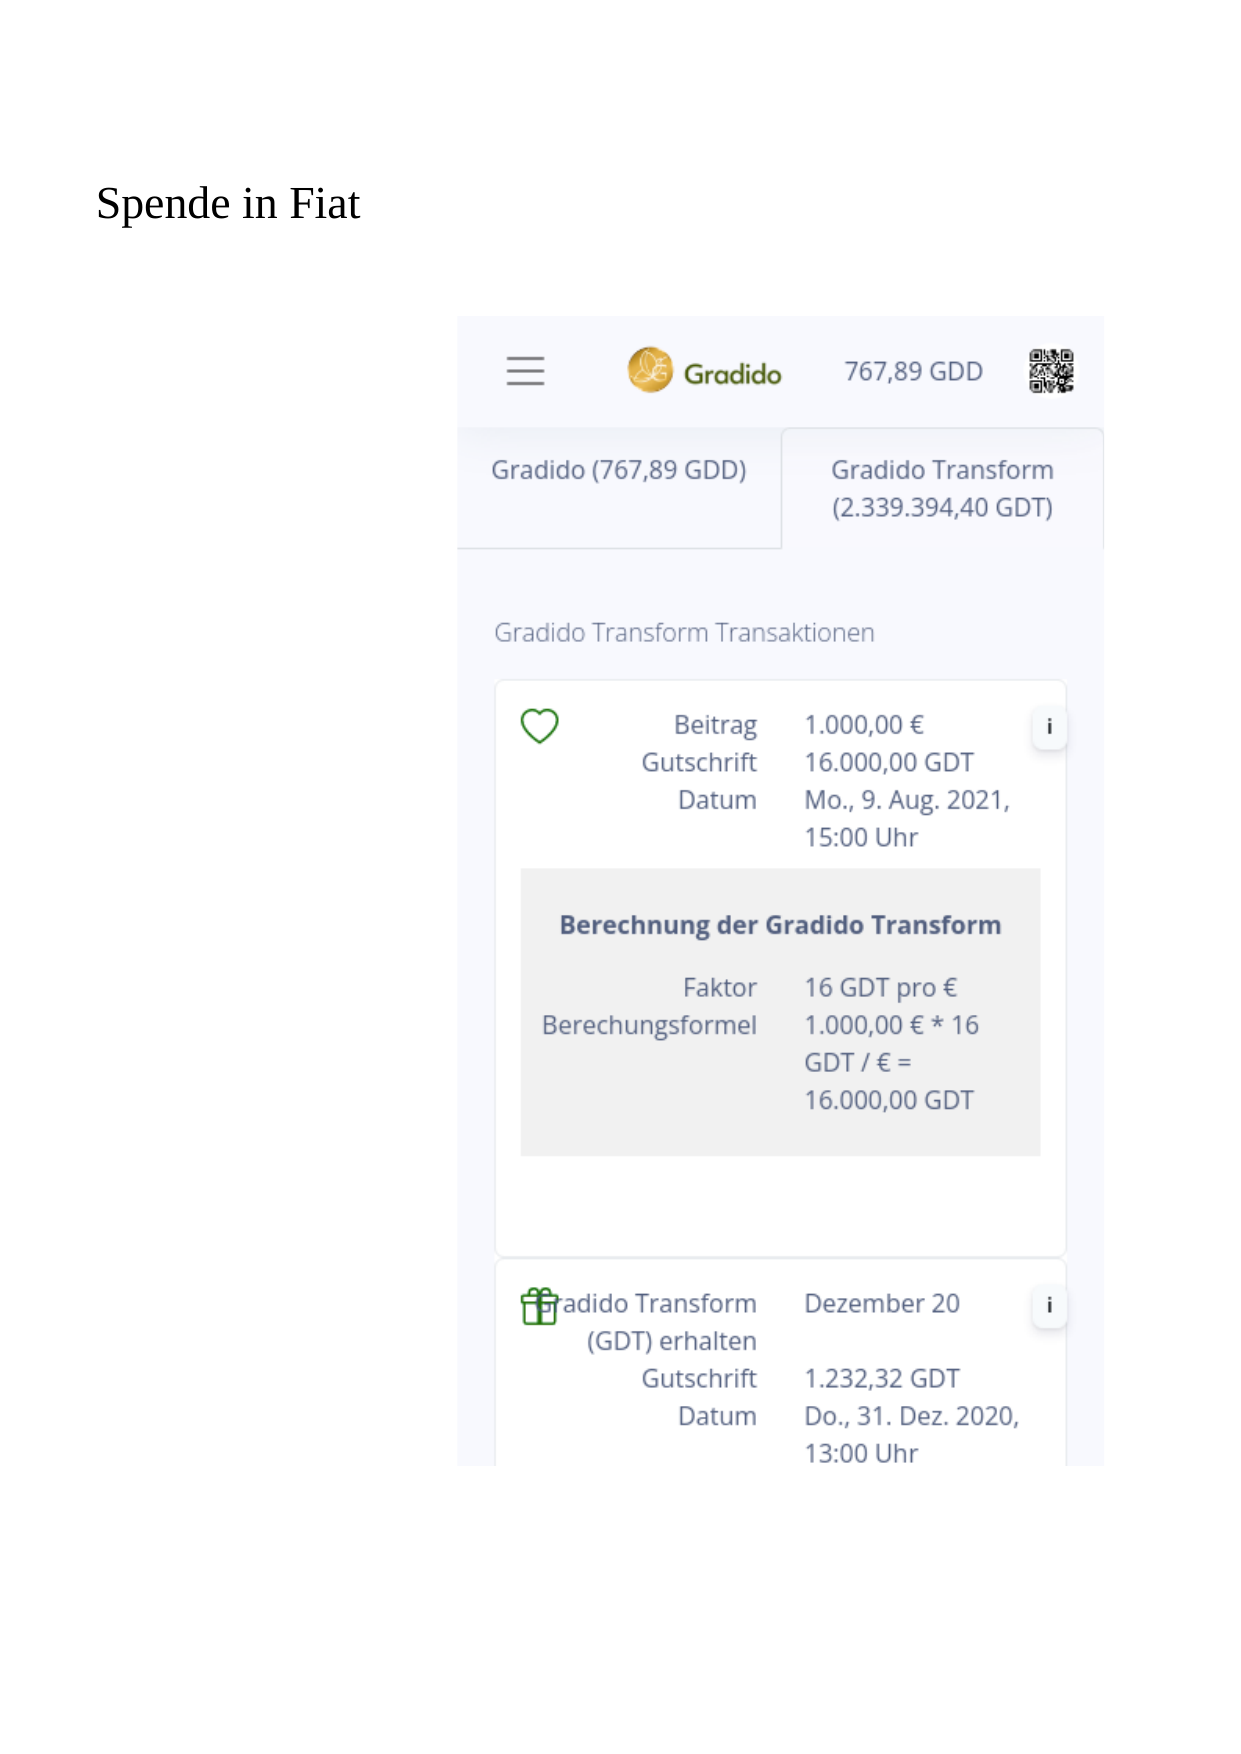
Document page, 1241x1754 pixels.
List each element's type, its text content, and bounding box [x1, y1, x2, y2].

text Spende in Fiat [96, 176, 1121, 228]
picture [457, 316, 1105, 1466]
